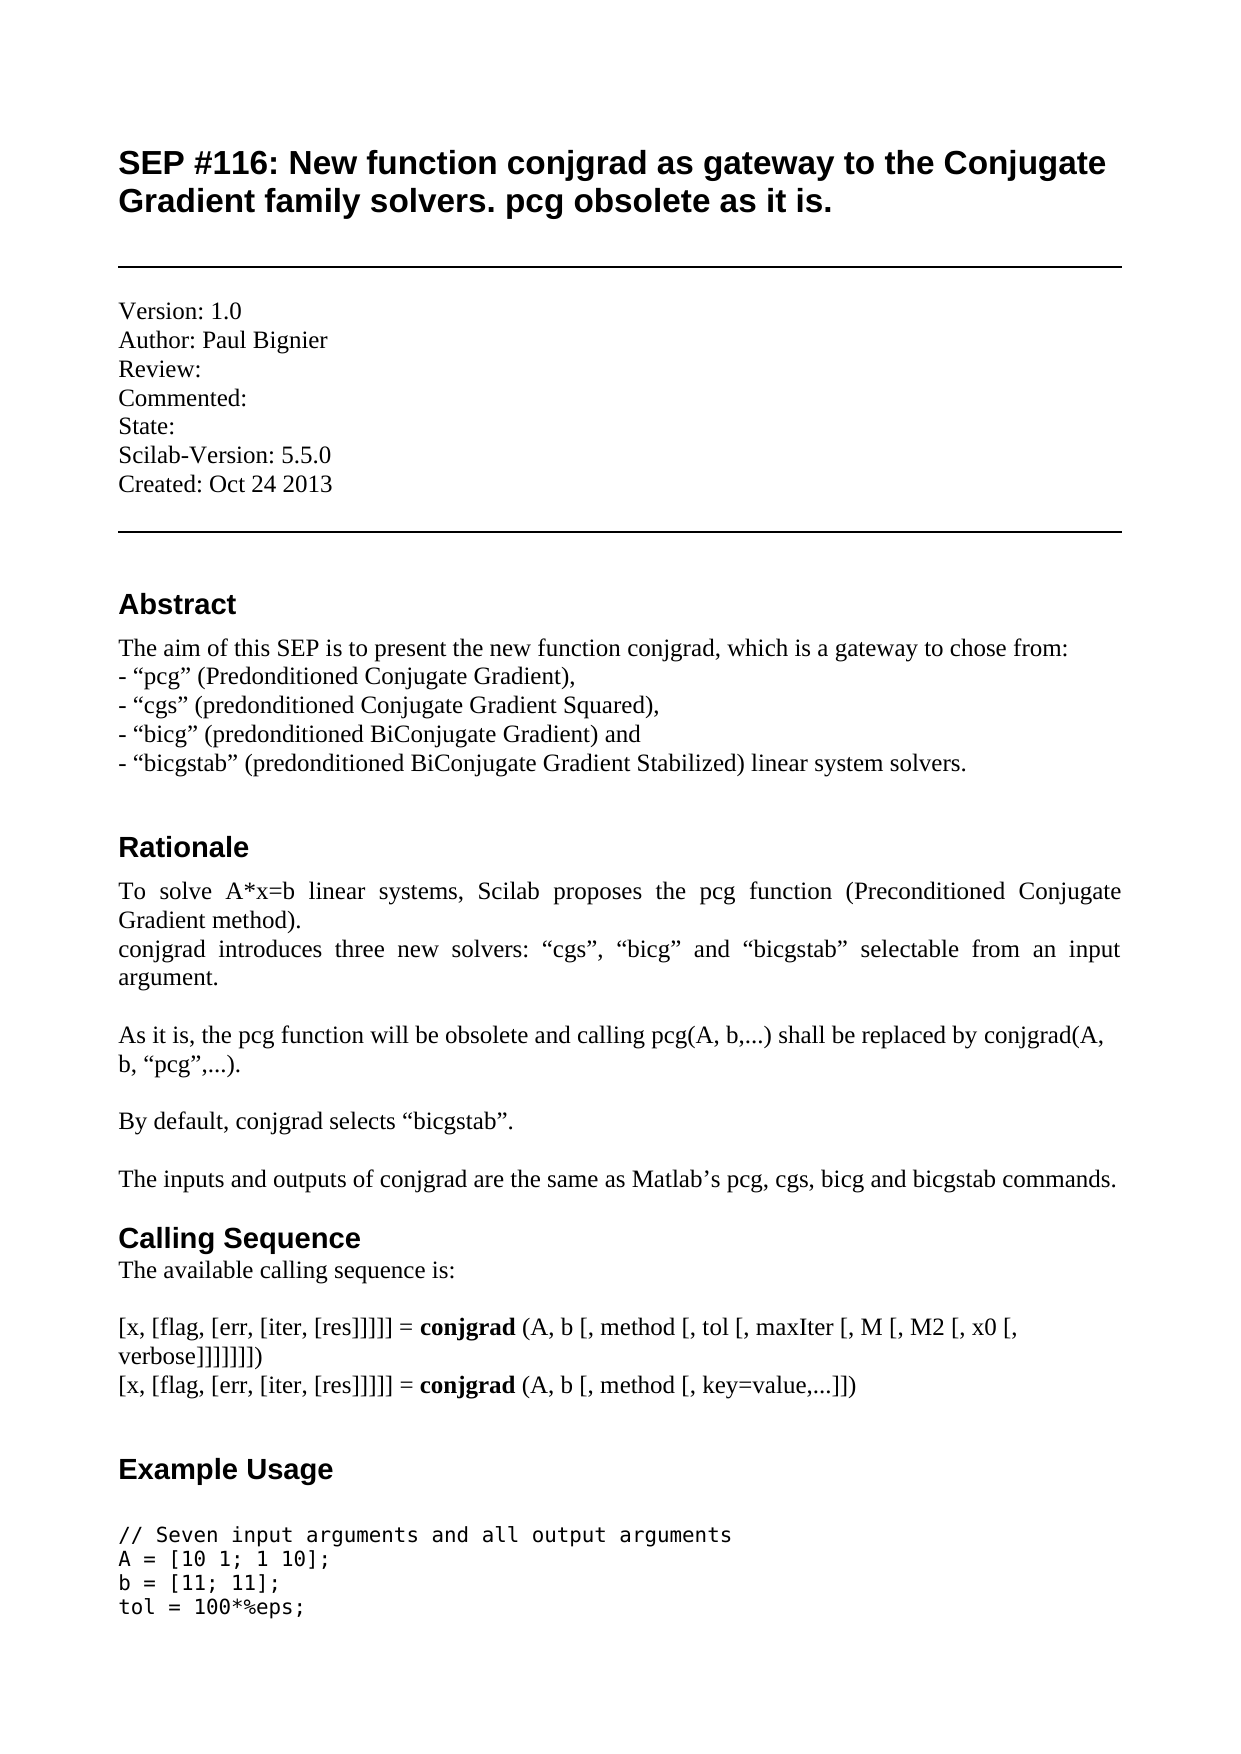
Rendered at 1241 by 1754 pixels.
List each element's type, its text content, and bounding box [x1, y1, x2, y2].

text - “pcg” (Predonditioned Conjugate Gradient), [118, 661, 1122, 690]
text By default, conjgrad selects “bicgstab”. [118, 1106, 1122, 1135]
subtitle Example Usage [118, 1452, 1122, 1486]
text The inputs and outputs of conjgrad are the same as Matlab’s pcg, cgs, bicg and bicgstab commands. [118, 1164, 1122, 1192]
text Author: Paul Bignier [118, 325, 1122, 354]
text The aim of this SEP is to present the new function conjgrad, which is a gateway to chose from: [118, 633, 1122, 661]
text conjgrad introduces three new solvers: “cgs”, “bicg” and “bicgstab” selectable from an input argument. [118, 934, 1122, 991]
text Created: Oct 24 2013 [118, 469, 1122, 498]
text - “bicg” (predonditioned BiConjugate Gradient) and [118, 719, 1122, 748]
text State: [118, 411, 1122, 440]
text To solve A*x=b linear systems, Scilab proposes the pcg function (Preconditioned Conjugate Gradient method). [118, 876, 1122, 934]
text Scilab-Version: 5.5.0 [118, 440, 1122, 469]
subtitle SEP #116: New function conjgrad as gateway to the Conjugate Gradient family solvers. pcg obsolete as it is. [118, 143, 1122, 220]
text Review: [118, 354, 1122, 383]
text [x, [flag, [err, [iter, [res]]]]] = conjgrad (A, b [, method [, tol [, maxIter [, M [, M2 [, x0 [, verbose]]]]]]]) [118, 1312, 1122, 1370]
subtitle Rationale [118, 830, 1122, 864]
text b = [11; 11]; [118, 1571, 1122, 1595]
text - “bicgstab” (predonditioned BiConjugate Gradient Stabilized) linear system solvers. [118, 748, 1122, 776]
subtitle Abstract [118, 587, 1122, 620]
text The available calling sequence is: [118, 1255, 1122, 1283]
text [x, [flag, [err, [iter, [res]]]]] = conjgrad (A, b [, method [, key=value,...]]) [118, 1370, 1122, 1398]
text As it is, the pcg function will be obsolete and calling pcg(A, b,...) shall be replaced by conjgrad(A, b, “pcg”,...). [118, 1020, 1122, 1077]
text Version: 1.0 [118, 296, 1122, 325]
text tol = 100*%eps; [118, 1595, 1122, 1620]
text Commented: [118, 383, 1122, 411]
text - “cgs” (predonditioned Conjugate Gradient Squared), [118, 690, 1122, 719]
text // Seven input arguments and all output arguments [118, 1523, 1122, 1547]
text A = [10 1; 1 10]; [118, 1547, 1122, 1571]
text Calling Sequence [118, 1221, 1122, 1255]
